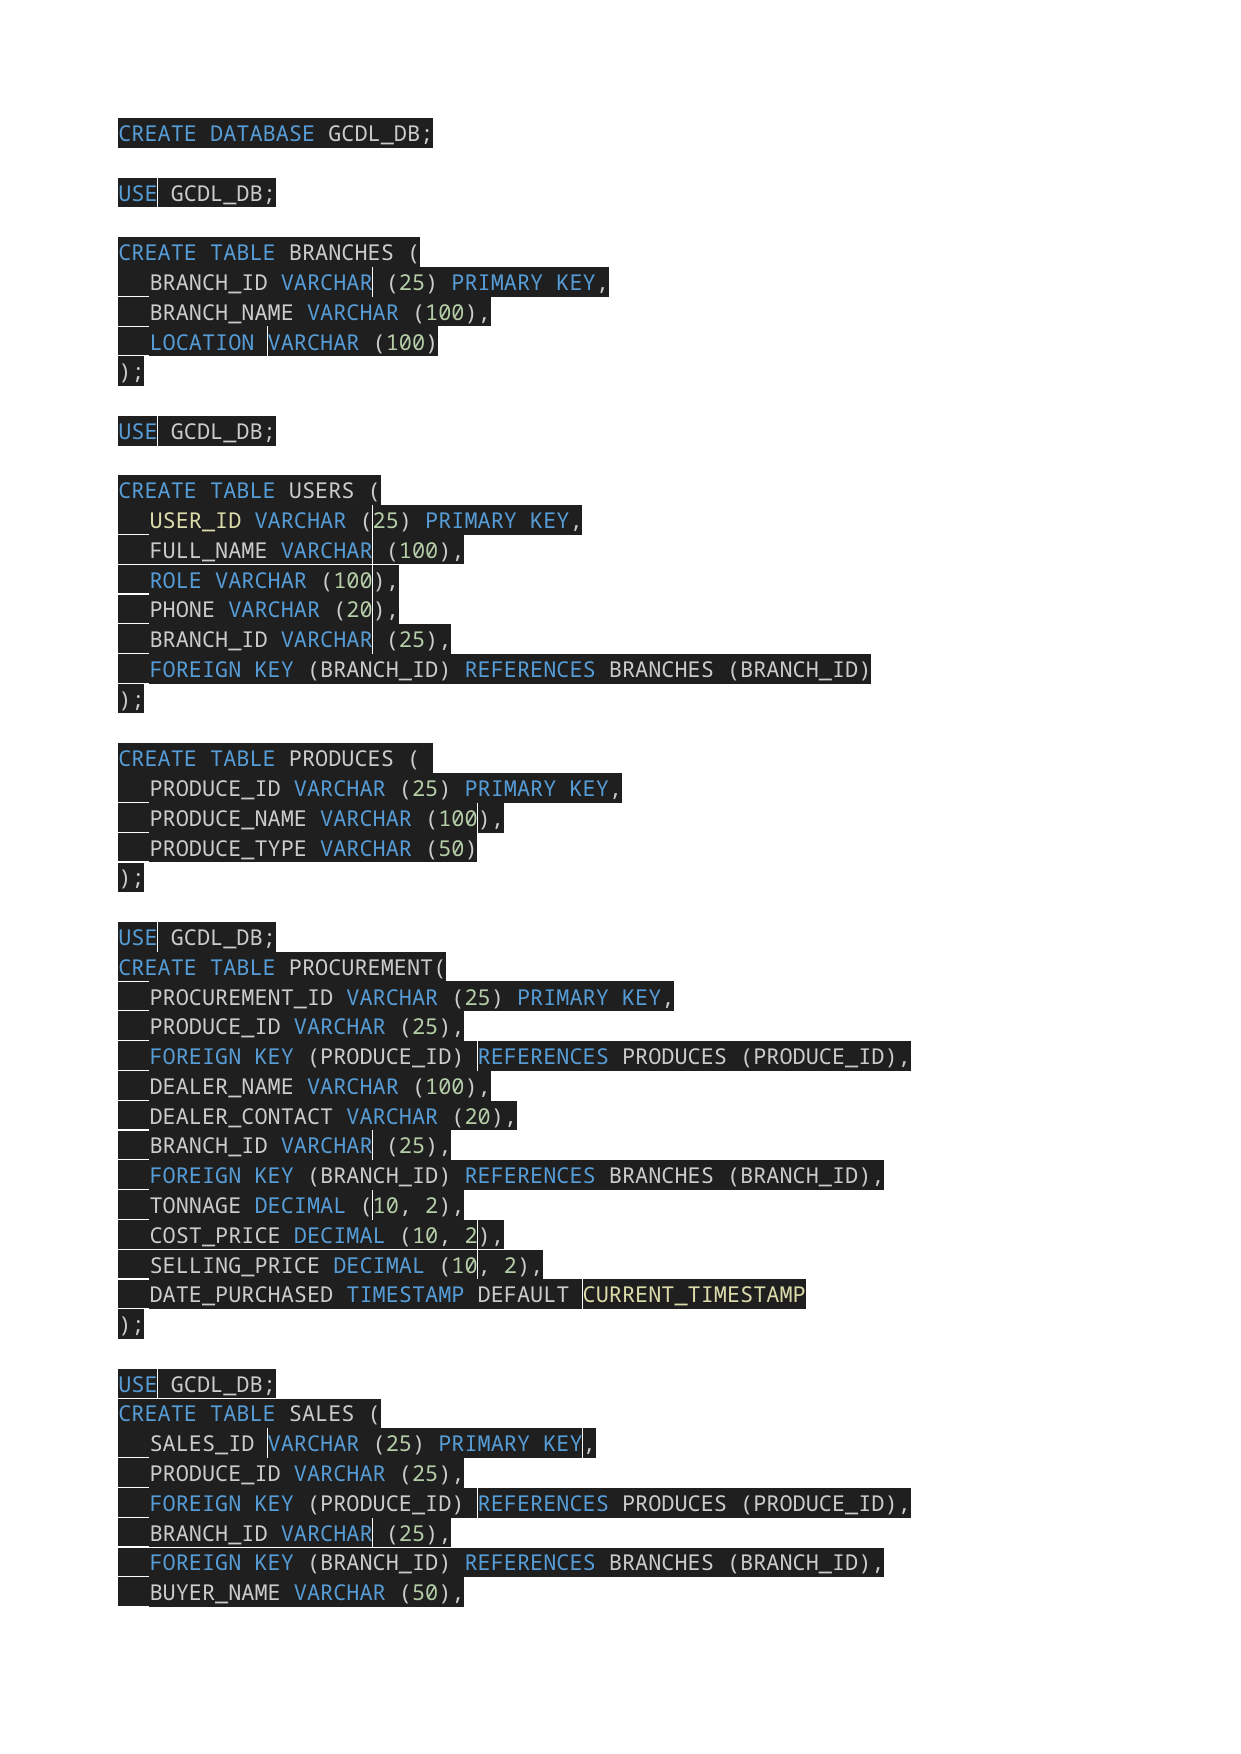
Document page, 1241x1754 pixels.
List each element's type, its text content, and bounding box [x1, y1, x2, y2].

text CREATE TABLE BRANCHES ( [118, 237, 1122, 267]
text ); [118, 356, 1122, 386]
text PRODUCE_ID VARCHAR (25), [118, 1458, 1122, 1488]
text BRANCH_ID VARCHAR (25), [118, 1130, 1122, 1160]
text PRODUCE_NAME VARCHAR (100), [118, 803, 1122, 833]
text BRANCH_NAME VARCHAR (100), [118, 297, 1122, 326]
text DEALER_NAME VARCHAR (100), [118, 1071, 1122, 1101]
text CREATE TABLE PROCUREMENT( [118, 952, 1122, 981]
text ); [118, 684, 1122, 713]
text CREATE TABLE SALES ( [118, 1398, 1122, 1428]
text COST_PRICE DECIMAL (10, 2), [118, 1220, 1122, 1249]
text USE GCDL_DB; [118, 1369, 1122, 1398]
text PRODUCE_ID VARCHAR (25), [118, 1011, 1122, 1041]
text FOREIGN KEY (BRANCH_ID) REFERENCES BRANCHES (BRANCH_ID) [118, 654, 1122, 684]
text ); [118, 862, 1122, 892]
text USE GCDL_DB; [118, 416, 1122, 446]
text PHONE VARCHAR (20), [118, 594, 1122, 624]
text FOREIGN KEY (PRODUCE_ID) REFERENCES PRODUCES (PRODUCE_ID), [118, 1488, 1122, 1518]
text PROCUREMENT_ID VARCHAR (25) PRIMARY KEY, [118, 981, 1122, 1011]
text BRANCH_ID VARCHAR (25), [118, 1518, 1122, 1547]
text CREATE DATABASE GCDL_DB; [118, 118, 1122, 148]
text CREATE TABLE PRODUCES ( [118, 743, 1122, 773]
text BRANCH_ID VARCHAR (25) PRIMARY KEY, [118, 267, 1122, 297]
text PRODUCE_TYPE VARCHAR (50) [118, 833, 1122, 862]
text BUYER_NAME VARCHAR (50), [118, 1577, 1122, 1607]
text USER_ID VARCHAR (25) PRIMARY KEY, [118, 505, 1122, 535]
text DEALER_CONTACT VARCHAR (20), [118, 1101, 1122, 1130]
text BRANCH_ID VARCHAR (25), [118, 624, 1122, 654]
text USE GCDL_DB; [118, 922, 1122, 952]
text FOREIGN KEY (BRANCH_ID) REFERENCES BRANCHES (BRANCH_ID), [118, 1160, 1122, 1190]
text FOREIGN KEY (BRANCH_ID) REFERENCES BRANCHES (BRANCH_ID), [118, 1547, 1122, 1577]
text SALES_ID VARCHAR (25) PRIMARY KEY, [118, 1428, 1122, 1458]
text FULL_NAME VARCHAR (100), [118, 535, 1122, 564]
text PRODUCE_ID VARCHAR (25) PRIMARY KEY, [118, 773, 1122, 803]
text SELLING_PRICE DECIMAL (10, 2), [118, 1249, 1122, 1279]
text USE GCDL_DB; [118, 178, 1122, 207]
text TONNAGE DECIMAL (10, 2), [118, 1190, 1122, 1220]
text ROLE VARCHAR (100), [118, 564, 1122, 594]
text CREATE TABLE USERS ( [118, 475, 1122, 505]
text DATE_PURCHASED TIMESTAMP DEFAULT CURRENT_TIMESTAMP [118, 1279, 1122, 1309]
text ); [118, 1309, 1122, 1339]
text LOCATION VARCHAR (100) [118, 326, 1122, 356]
text FOREIGN KEY (PRODUCE_ID) REFERENCES PRODUCES (PRODUCE_ID), [118, 1041, 1122, 1071]
